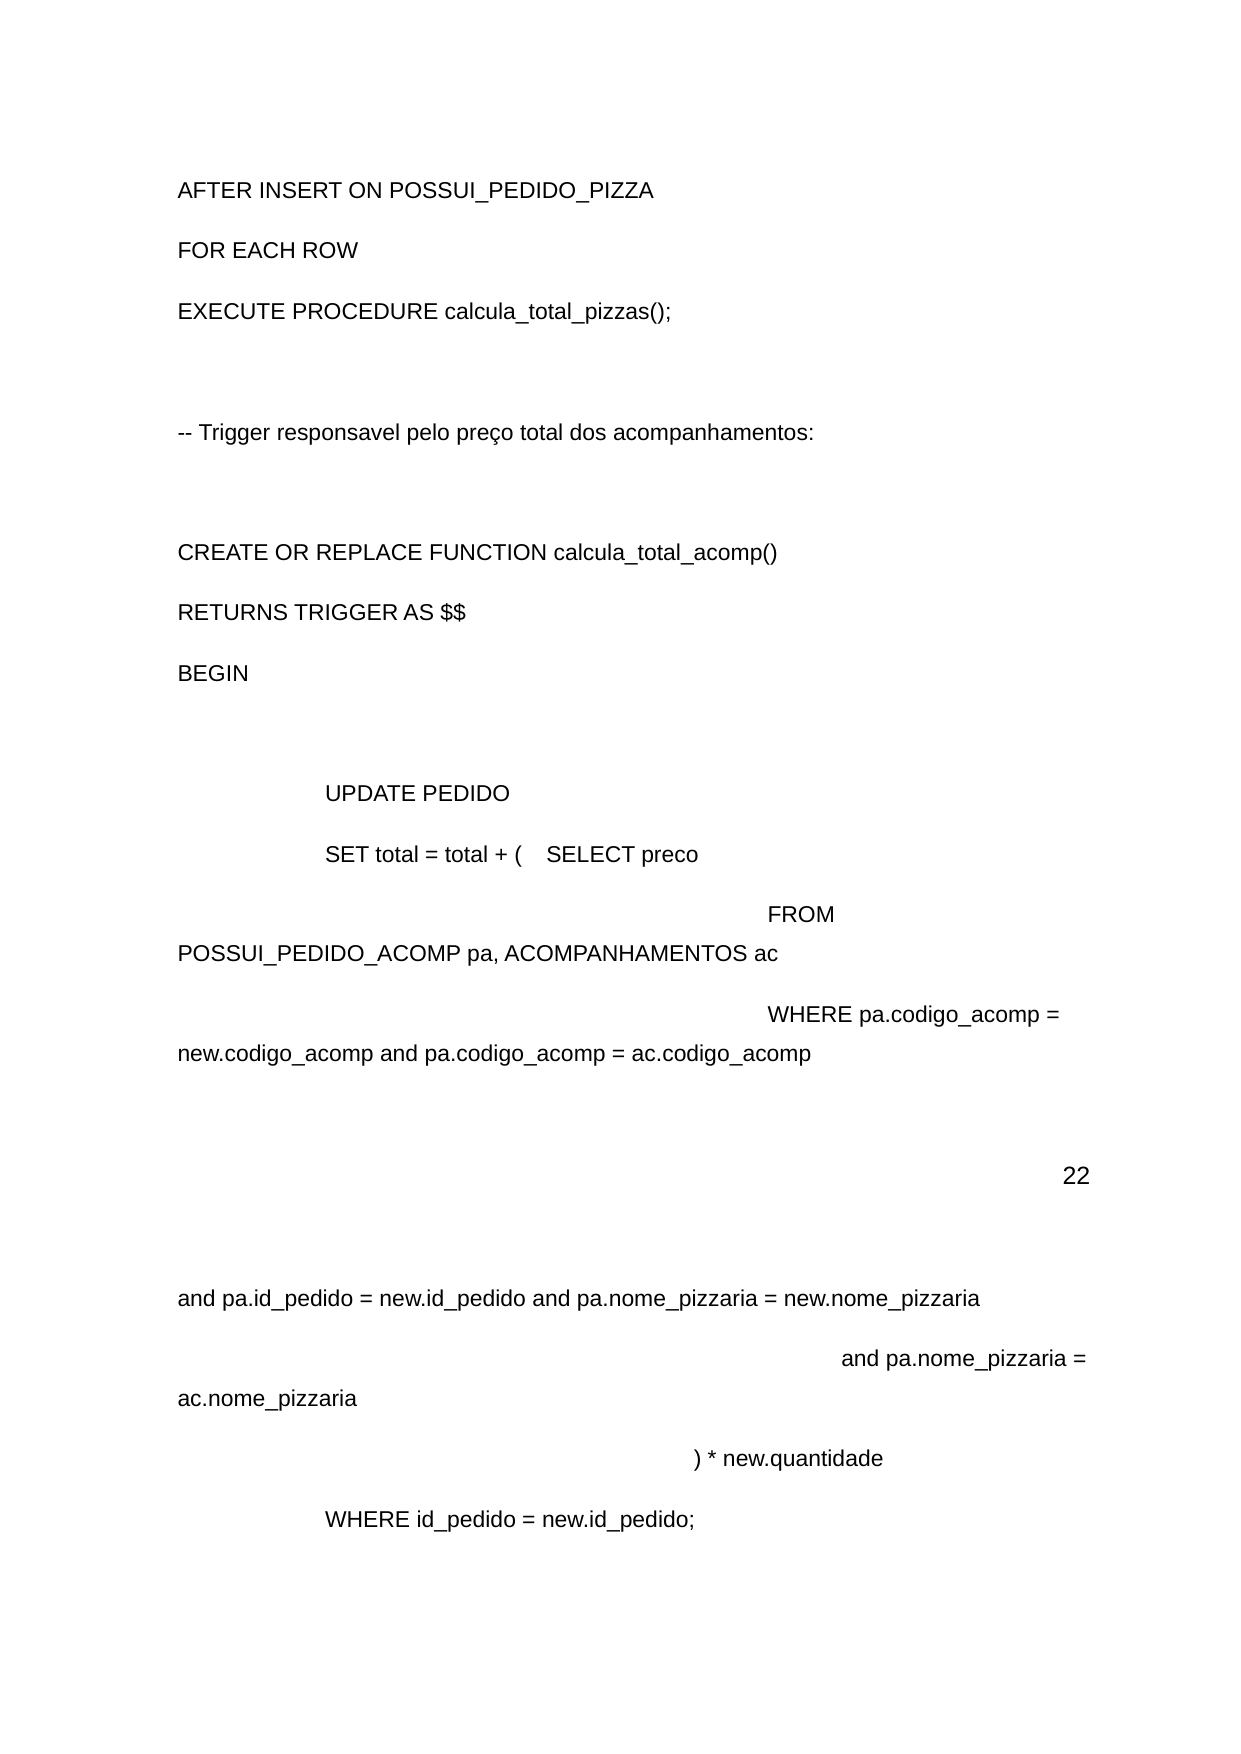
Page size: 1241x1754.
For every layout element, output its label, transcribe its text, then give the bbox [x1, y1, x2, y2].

text ) * new.quantidade [177, 1445, 1122, 1472]
text AFTER INSERT ON POSSUI_PEDIDO_PIZZA [177, 177, 1122, 203]
text 22 [1062, 1161, 1122, 1189]
text FOR EACH ROW [177, 237, 1122, 264]
text -- Trigger responsavel pelo preço total dos acompanhamentos: [177, 418, 1122, 445]
text EXECUTE PROCEDURE calcula_total_pizzas(); [177, 298, 1122, 324]
text and pa.nome_pizzaria = ac.nome_pizzaria [177, 1345, 1122, 1411]
text WHERE id_pedido = new.id_pedido; [177, 1506, 1122, 1532]
text WHERE pa.codigo_acomp = new.codigo_acomp and pa.codigo_acomp = ac.codigo_acomp [177, 1001, 1122, 1067]
text UPDATE PEDIDO [177, 780, 1122, 807]
text RETURNS TRIGGER AS $$ [177, 599, 1122, 626]
text and pa.id_pedido = new.id_pedido and pa.nome_pizzaria = new.nome_pizzaria [177, 1285, 1122, 1311]
text FROM POSSUI_PEDIDO_ACOMP pa, ACOMPANHAMENTOS ac [177, 901, 1122, 967]
text SET total = total + ( SELECT preco [177, 841, 1122, 867]
text BEGIN [177, 660, 1122, 686]
text CREATE OR REPLACE FUNCTION calcula_total_acomp() [177, 539, 1122, 565]
